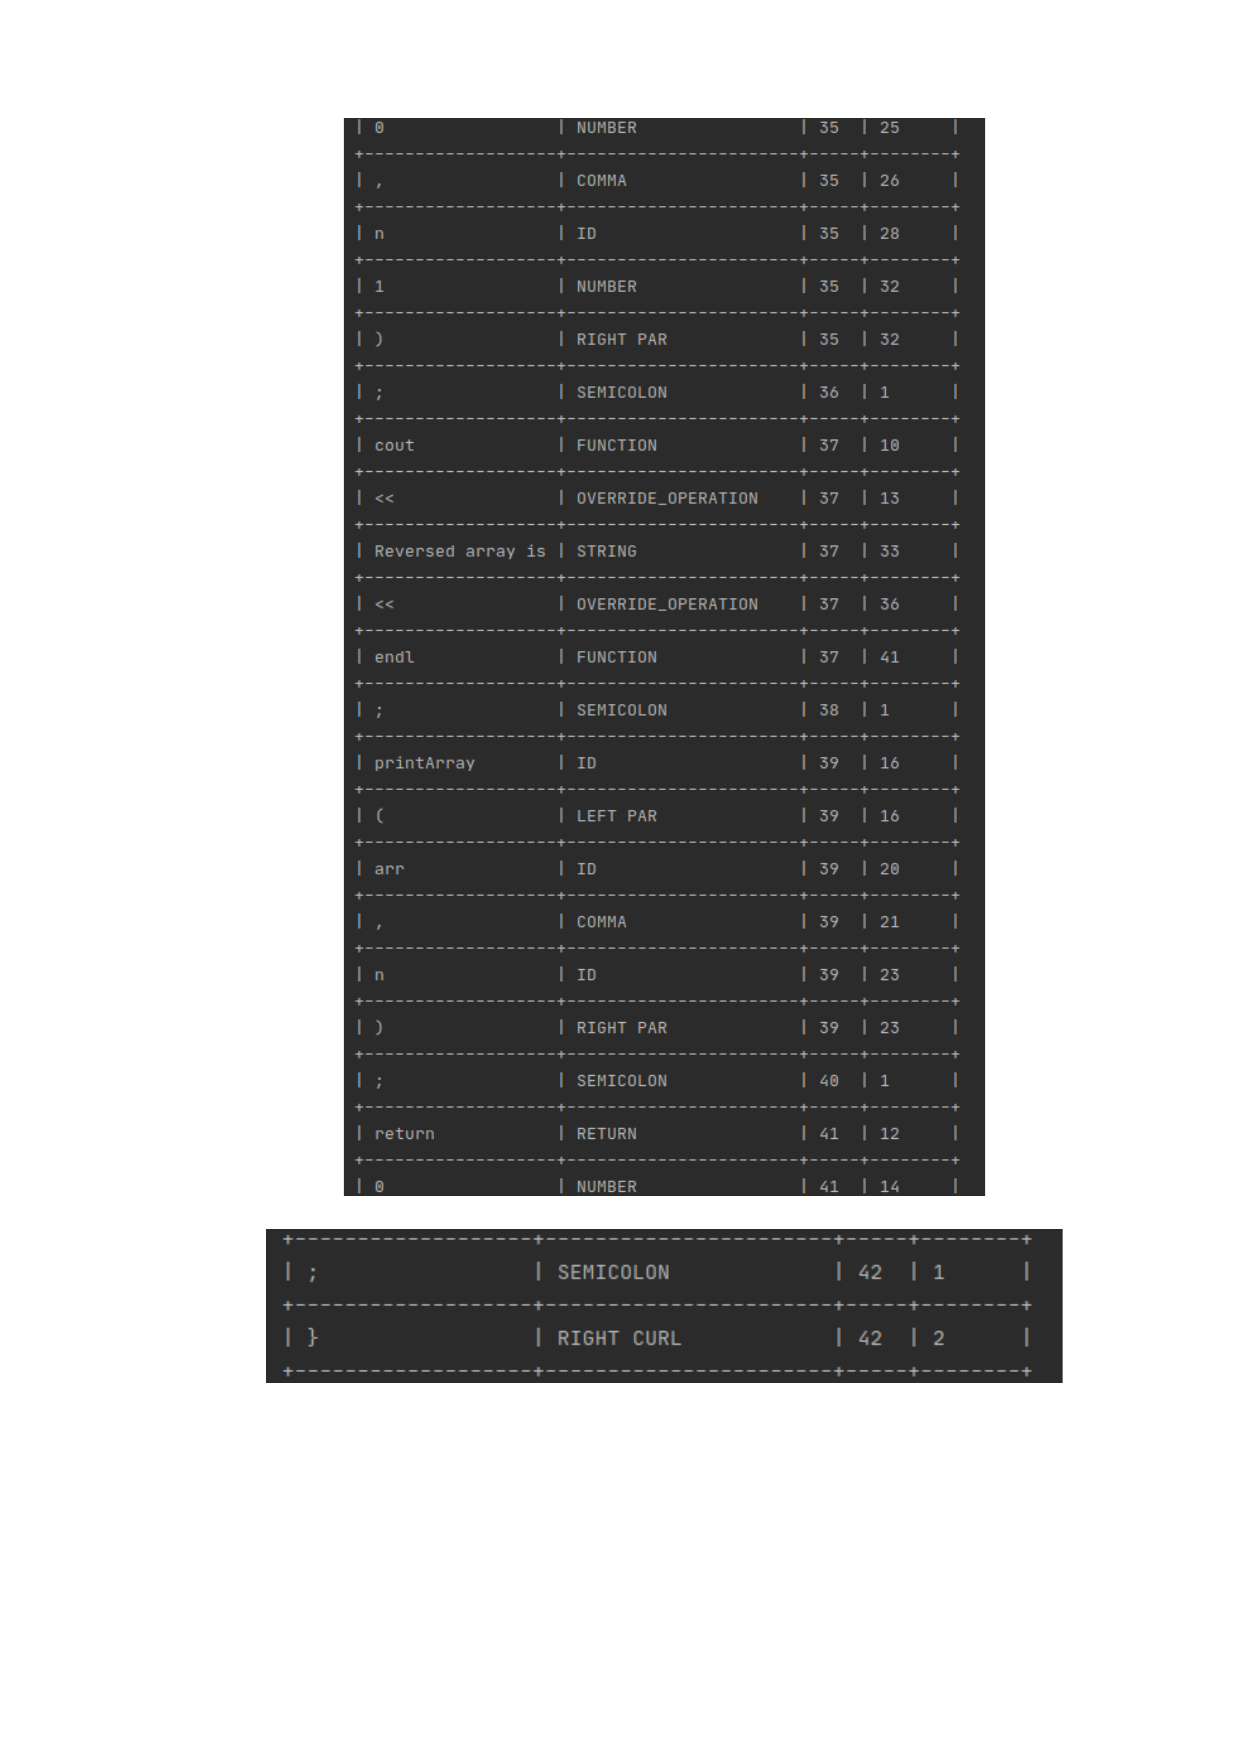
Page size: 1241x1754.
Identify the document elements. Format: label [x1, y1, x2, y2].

picture [343, 118, 986, 1196]
picture [266, 1229, 1063, 1383]
